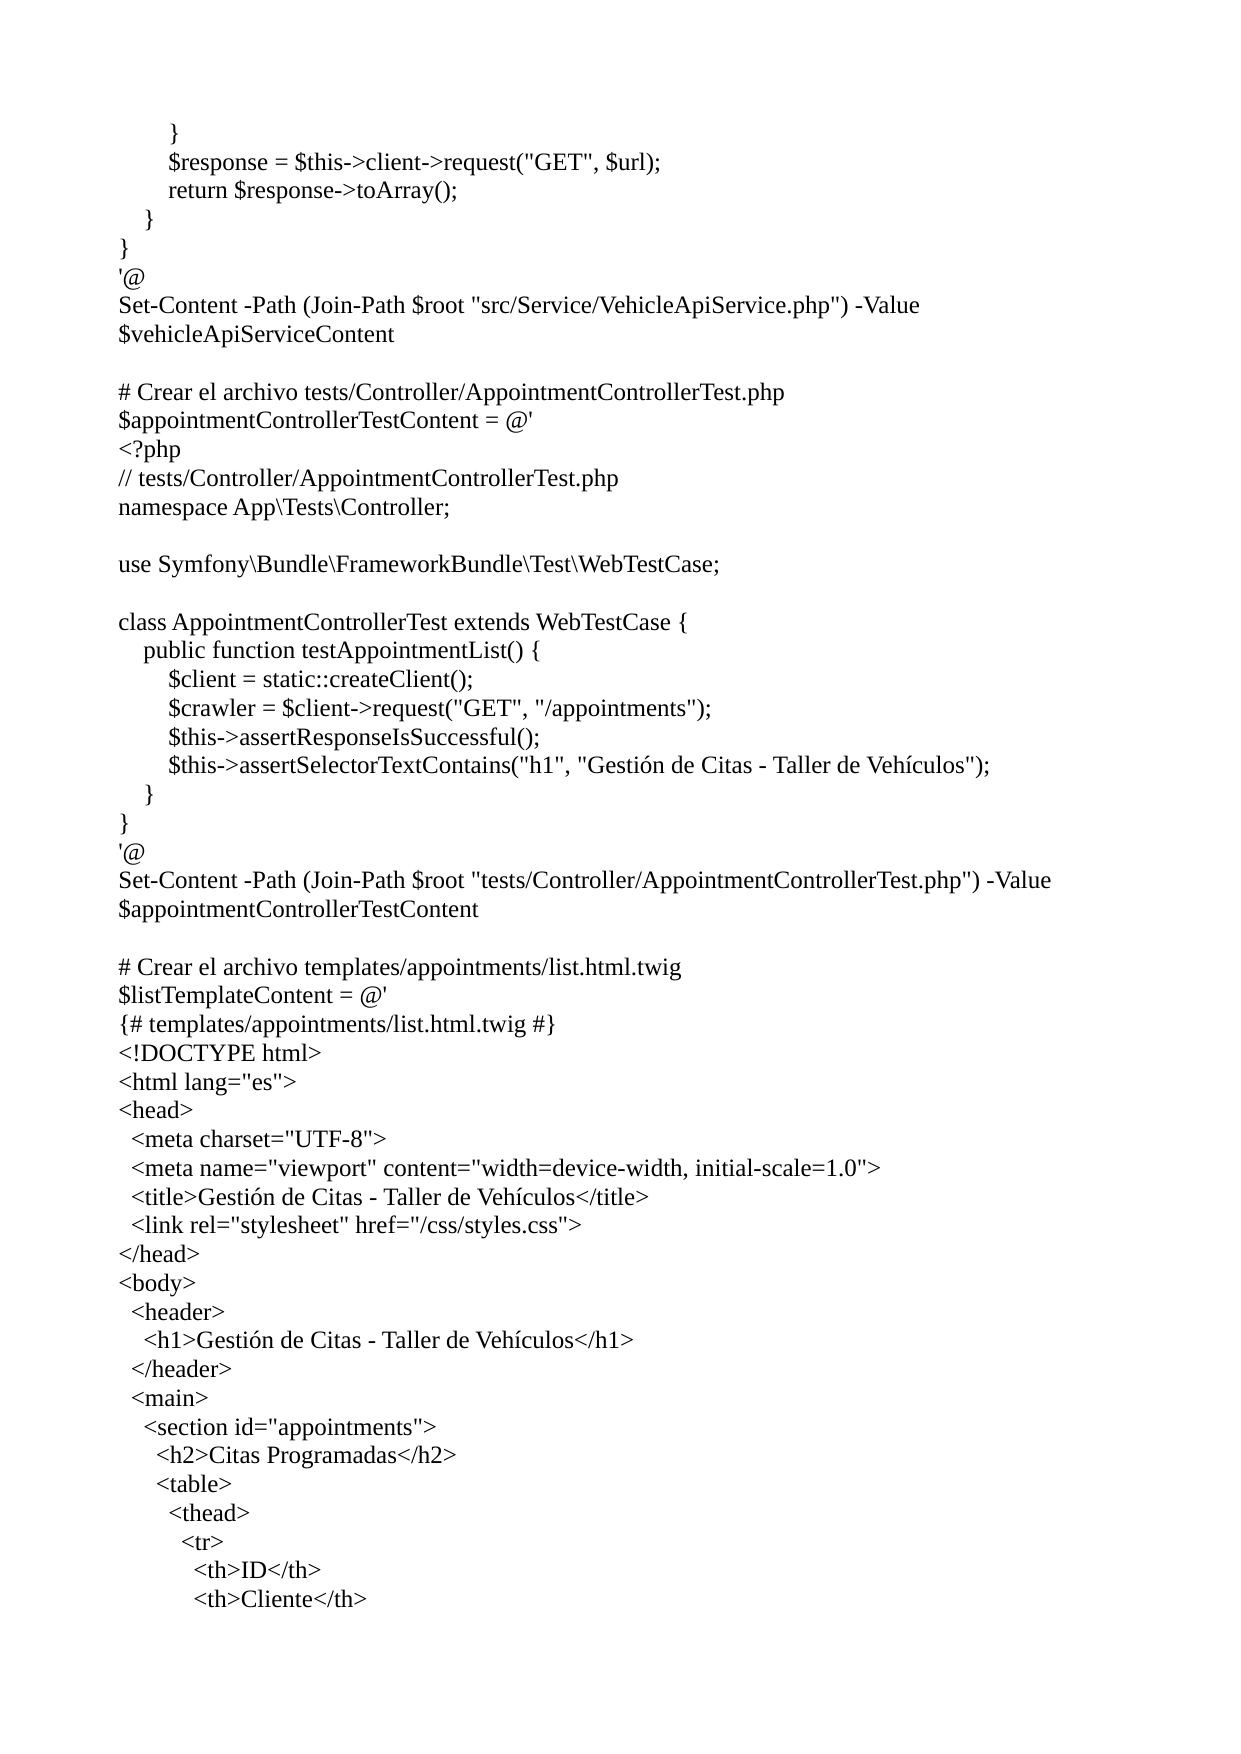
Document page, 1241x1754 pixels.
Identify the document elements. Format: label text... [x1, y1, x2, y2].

text $client = static::createClient(); [118, 664, 1122, 693]
text <tr> [118, 1527, 1122, 1556]
text <head> [118, 1096, 1122, 1124]
text // tests/Controller/AppointmentControllerTest.php [118, 463, 1122, 492]
text } [118, 204, 1122, 233]
text namespace App\Tests\Controller; [118, 492, 1122, 521]
text $crawler = $client->request("GET", "/appointments"); [118, 693, 1122, 722]
text <section id="appointments"> [118, 1412, 1122, 1441]
text # Crear el archivo tests/Controller/AppointmentControllerTest.php [118, 377, 1122, 406]
text <header> [118, 1297, 1122, 1326]
text <!DOCTYPE html> [118, 1038, 1122, 1067]
text '@ [118, 262, 1122, 291]
text public function testAppointmentList() { [118, 636, 1122, 664]
text $listTemplateContent = @' [118, 981, 1122, 1009]
text $response = $this->client->request("GET", $url); [118, 147, 1122, 176]
text } [118, 808, 1122, 837]
text } [118, 233, 1122, 262]
text <meta charset="UTF-8"> [118, 1124, 1122, 1153]
text </head> [118, 1239, 1122, 1268]
text <link rel="stylesheet" href="/css/styles.css"> [118, 1211, 1122, 1239]
text use Symfony\Bundle\FrameworkBundle\Test\WebTestCase; [118, 549, 1122, 578]
text <th>Cliente</th> [118, 1584, 1122, 1613]
text $appointmentControllerTestContent = @' [118, 406, 1122, 434]
text <meta name="viewport" content="width=device-width, initial-scale=1.0"> [118, 1153, 1122, 1182]
text Set-Content -Path (Join-Path $root "src/Service/VehicleApiService.php") -Value $vehicleApiServiceContent [118, 291, 1122, 348]
text $this->assertSelectorTextContains("h1", "Gestión de Citas - Taller de Vehículos"); [118, 751, 1122, 779]
text <?php [118, 434, 1122, 463]
text Set-Content -Path (Join-Path $root "tests/Controller/AppointmentControllerTest.php") -Value $appointmentControllerTestContent [118, 866, 1122, 923]
text <h1>Gestión de Citas - Taller de Vehículos</h1> [118, 1326, 1122, 1354]
text # Crear el archivo templates/appointments/list.html.twig [118, 952, 1122, 981]
text class AppointmentControllerTest extends WebTestCase { [118, 607, 1122, 636]
text } [118, 779, 1122, 808]
text $this->assertResponseIsSuccessful(); [118, 722, 1122, 751]
text } [118, 118, 1122, 147]
text <html lang="es"> [118, 1067, 1122, 1096]
text <title>Gestión de Citas - Taller de Vehículos</title> [118, 1182, 1122, 1211]
text <h2>Citas Programadas</h2> [118, 1441, 1122, 1469]
text <th>ID</th> [118, 1556, 1122, 1584]
text <body> [118, 1268, 1122, 1297]
text '@ [118, 837, 1122, 866]
text {# templates/appointments/list.html.twig #} [118, 1009, 1122, 1038]
text <main> [118, 1383, 1122, 1412]
text </header> [118, 1354, 1122, 1383]
text <thead> [118, 1498, 1122, 1527]
text <table> [118, 1469, 1122, 1498]
text return $response->toArray(); [118, 176, 1122, 204]
